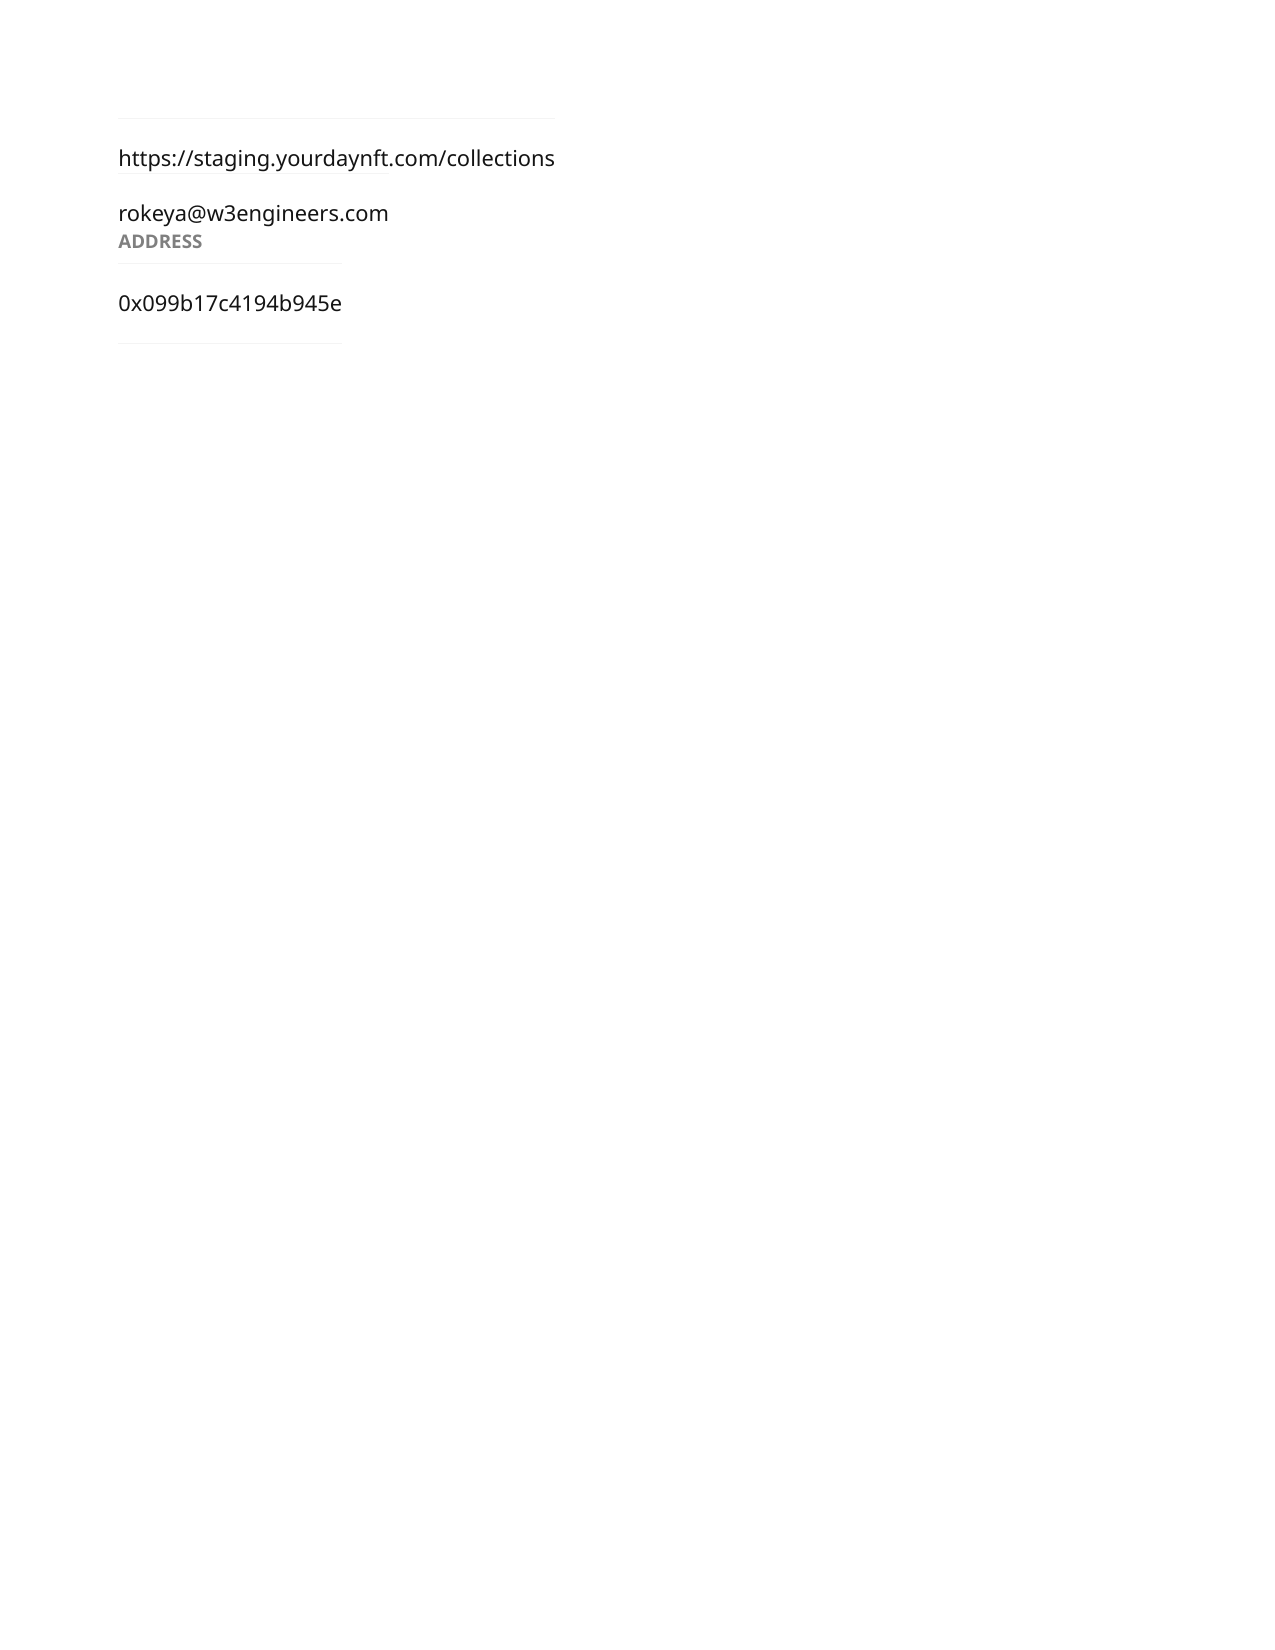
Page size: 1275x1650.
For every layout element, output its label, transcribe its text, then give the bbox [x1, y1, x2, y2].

text 0x099b17c4194b945e [118, 263, 1157, 343]
text https://staging.yourdaynft.com/collections [118, 118, 1157, 173]
text rokeya@w3engineers.com [118, 173, 1157, 228]
text ADDRESS [118, 228, 1157, 253]
